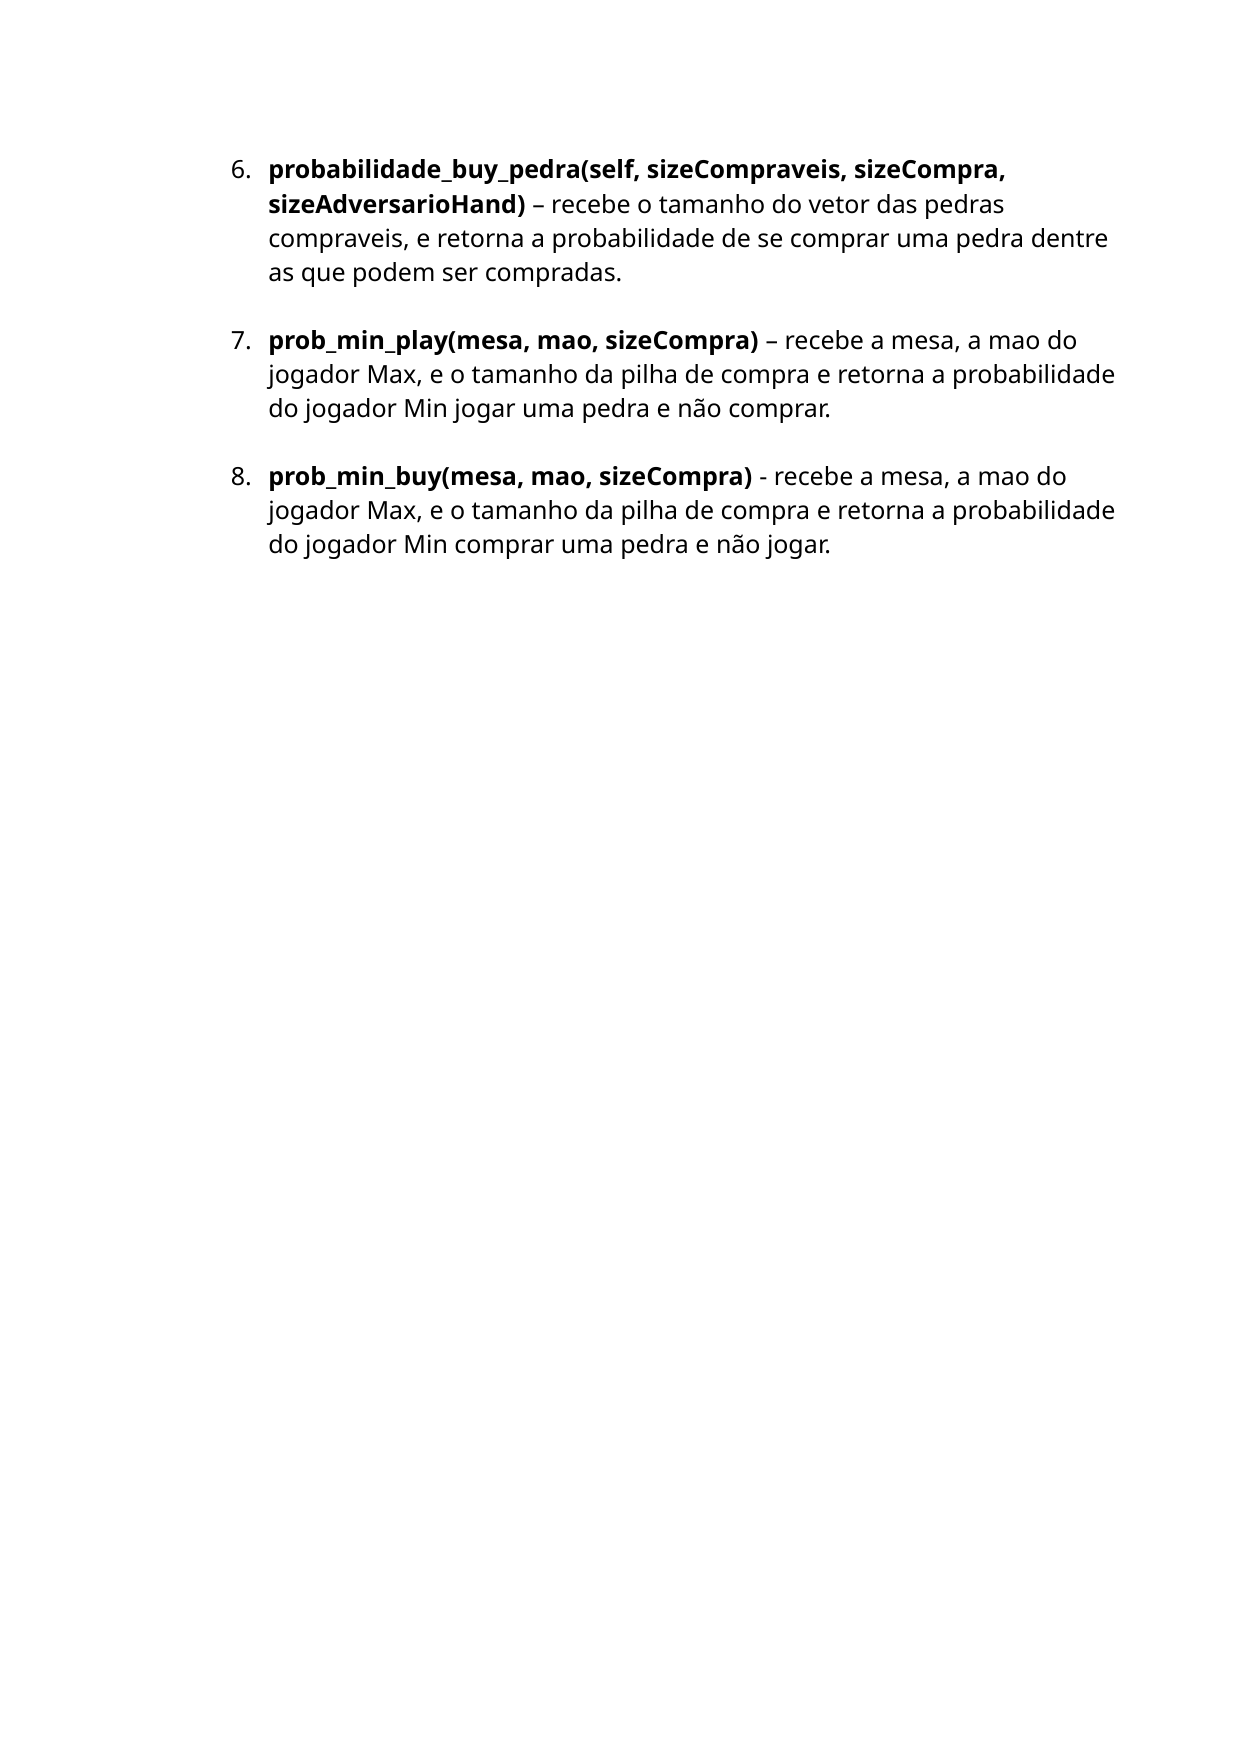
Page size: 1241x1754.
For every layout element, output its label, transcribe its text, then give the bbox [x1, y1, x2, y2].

list prob_min_buy(mesa, mao, sizeCompra) - recebe a mesa, a mao do jogador Max, e o tamanho da pilha de compra e retorna a probabilidade do jogador Min comprar uma pedra e não jogar. [231, 459, 1122, 561]
list prob_min_play(mesa, mao, sizeCompra) – recebe a mesa, a mao do jogador Max, e o tamanho da pilha de compra e retorna a probabilidade do jogador Min jogar uma pedra e não comprar. [231, 322, 1122, 425]
list probabilidade_buy_pedra(self, sizeCompraveis, sizeCompra, sizeAdversarioHand) – recebe o tamanho do vetor das pedras compraveis, e retorna a probabilidade de se comprar uma pedra dentre as que podem ser compradas. [231, 152, 1122, 288]
